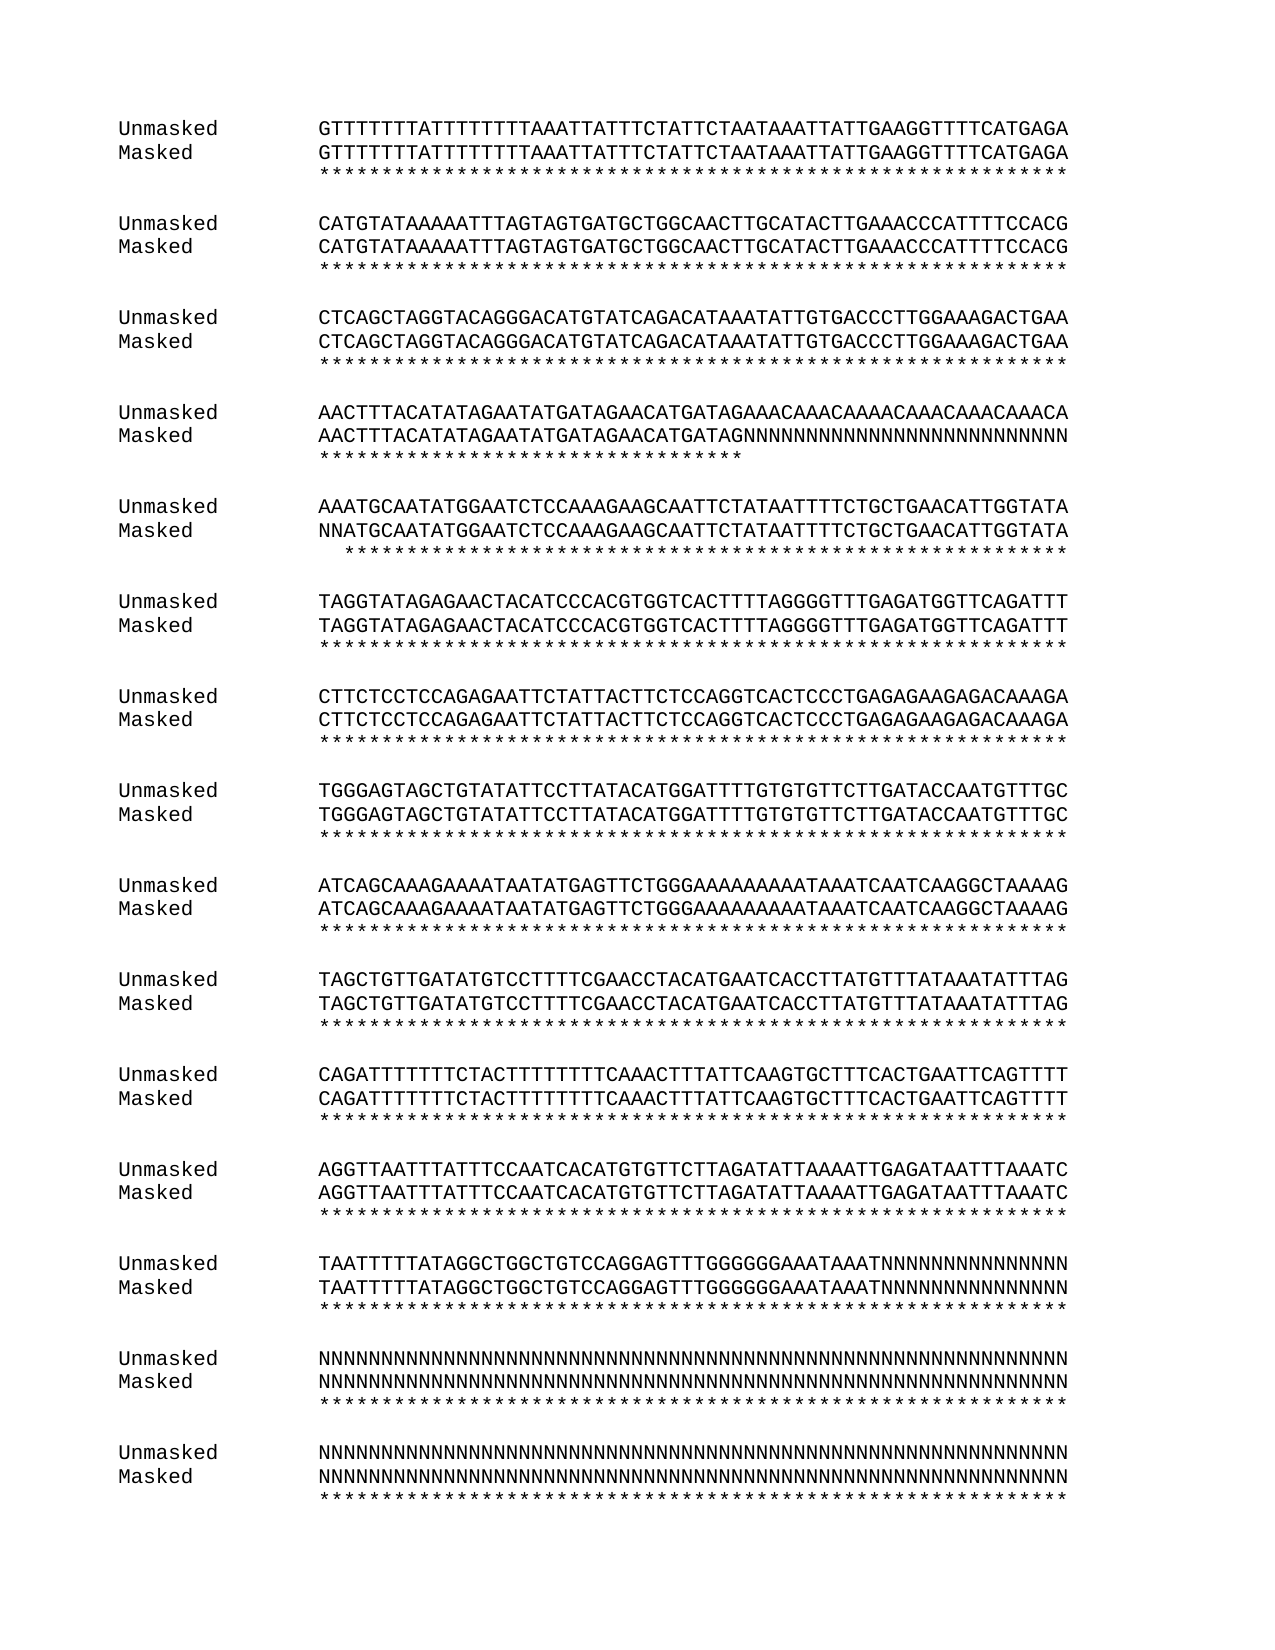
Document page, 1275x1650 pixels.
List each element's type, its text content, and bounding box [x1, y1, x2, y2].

text Unmasked TAATTTTTATAGGCTGGCTGTCCAGGAGTTTGGGGGGAAATAAATNNNNNNNNNNNNNNN [118, 1253, 1157, 1277]
text Unmasked GTTTTTTTATTTTTTTTAAATTATTTCTATTCTAATAAATTATTGAAGGTTTTCATGAGA [118, 118, 1157, 142]
text Masked CTCAGCTAGGTACAGGGACATGTATCAGACATAAATATTGTGACCCTTGGAAAGACTGAA [118, 331, 1157, 354]
text Masked AGGTTAATTTATTTCCAATCACATGTGTTCTTAGATATTAAAATTGAGATAATTTAAATC [118, 1182, 1157, 1206]
text ************************************************************ [118, 638, 1157, 662]
text Unmasked TGGGAGTAGCTGTATATTCCTTATACATGGATTTTGTGTGTTCTTGATACCAATGTTTGC [118, 780, 1157, 804]
text ************************************************************ [118, 165, 1157, 189]
text ************************************************************ [118, 922, 1157, 946]
text ************************************************************ [118, 1017, 1157, 1040]
text Masked TGGGAGTAGCTGTATATTCCTTATACATGGATTTTGTGTGTTCTTGATACCAATGTTTGC [118, 804, 1157, 827]
text Unmasked ATCAGCAAAGAAAATAATATGAGTTCTGGGAAAAAAAAATAAATCAATCAAGGCTAAAAG [118, 875, 1157, 898]
text Masked CAGATTTTTTTCTACTTTTTTTTCAAACTTTATTCAAGTGCTTTCACTGAATTCAGTTTT [118, 1088, 1157, 1111]
text ************************************************************ [118, 260, 1157, 284]
text Masked NNNNNNNNNNNNNNNNNNNNNNNNNNNNNNNNNNNNNNNNNNNNNNNNNNNNNNNNNNNN [118, 1466, 1157, 1489]
text Unmasked CTTCTCCTCCAGAGAATTCTATTACTTCTCCAGGTCACTCCCTGAGAGAAGAGACAAAGA [118, 686, 1157, 709]
text Masked GTTTTTTTATTTTTTTTAAATTATTTCTATTCTAATAAATTATTGAAGGTTTTCATGAGA [118, 142, 1157, 165]
text Masked TAATTTTTATAGGCTGGCTGTCCAGGAGTTTGGGGGGAAATAAATNNNNNNNNNNNNNNN [118, 1277, 1157, 1300]
text Unmasked AGGTTAATTTATTTCCAATCACATGTGTTCTTAGATATTAAAATTGAGATAATTTAAATC [118, 1158, 1157, 1182]
text Unmasked TAGCTGTTGATATGTCCTTTTCGAACCTACATGAATCACCTTATGTTTATAAATATTTAG [118, 969, 1157, 993]
text Masked CTTCTCCTCCAGAGAATTCTATTACTTCTCCAGGTCACTCCCTGAGAGAAGAGACAAAGA [118, 709, 1157, 733]
text Unmasked CATGTATAAAAATTTAGTAGTGATGCTGGCAACTTGCATACTTGAAACCCATTTTCCACG [118, 213, 1157, 236]
text Masked NNNNNNNNNNNNNNNNNNNNNNNNNNNNNNNNNNNNNNNNNNNNNNNNNNNNNNNNNNNN [118, 1371, 1157, 1395]
text Masked CATGTATAAAAATTTAGTAGTGATGCTGGCAACTTGCATACTTGAAACCCATTTTCCACG [118, 236, 1157, 260]
text Unmasked CTCAGCTAGGTACAGGGACATGTATCAGACATAAATATTGTGACCCTTGGAAAGACTGAA [118, 307, 1157, 331]
text ************************************************************ [118, 1111, 1157, 1135]
text ************************************************************ [118, 1395, 1157, 1419]
text Unmasked NNNNNNNNNNNNNNNNNNNNNNNNNNNNNNNNNNNNNNNNNNNNNNNNNNNNNNNNNNNN [118, 1442, 1157, 1466]
text ********************************************************** [118, 544, 1157, 567]
text ************************************************************ [118, 1300, 1157, 1324]
text ********************************** [118, 449, 1157, 473]
text Unmasked CAGATTTTTTTCTACTTTTTTTTCAAACTTTATTCAAGTGCTTTCACTGAATTCAGTTTT [118, 1064, 1157, 1088]
text Masked TAGGTATAGAGAACTACATCCCACGTGGTCACTTTTAGGGGTTTGAGATGGTTCAGATTT [118, 615, 1157, 638]
text Unmasked AACTTTACATATAGAATATGATAGAACATGATAGAAACAAACAAAACAAACAAACAAACA [118, 402, 1157, 426]
text ************************************************************ [118, 827, 1157, 851]
text Unmasked AAATGCAATATGGAATCTCCAAAGAAGCAATTCTATAATTTTCTGCTGAACATTGGTATA [118, 496, 1157, 520]
text Unmasked TAGGTATAGAGAACTACATCCCACGTGGTCACTTTTAGGGGTTTGAGATGGTTCAGATTT [118, 591, 1157, 615]
text Masked AACTTTACATATAGAATATGATAGAACATGATAGNNNNNNNNNNNNNNNNNNNNNNNNNN [118, 426, 1157, 449]
text Masked TAGCTGTTGATATGTCCTTTTCGAACCTACATGAATCACCTTATGTTTATAAATATTTAG [118, 993, 1157, 1017]
text Unmasked NNNNNNNNNNNNNNNNNNNNNNNNNNNNNNNNNNNNNNNNNNNNNNNNNNNNNNNNNNNN [118, 1348, 1157, 1371]
text ************************************************************ [118, 354, 1157, 378]
text ************************************************************ [118, 1206, 1157, 1229]
text Masked NNATGCAATATGGAATCTCCAAAGAAGCAATTCTATAATTTTCTGCTGAACATTGGTATA [118, 520, 1157, 544]
text Masked ATCAGCAAAGAAAATAATATGAGTTCTGGGAAAAAAAAATAAATCAATCAAGGCTAAAAG [118, 898, 1157, 922]
text ************************************************************ [118, 1489, 1157, 1513]
text ************************************************************ [118, 733, 1157, 757]
